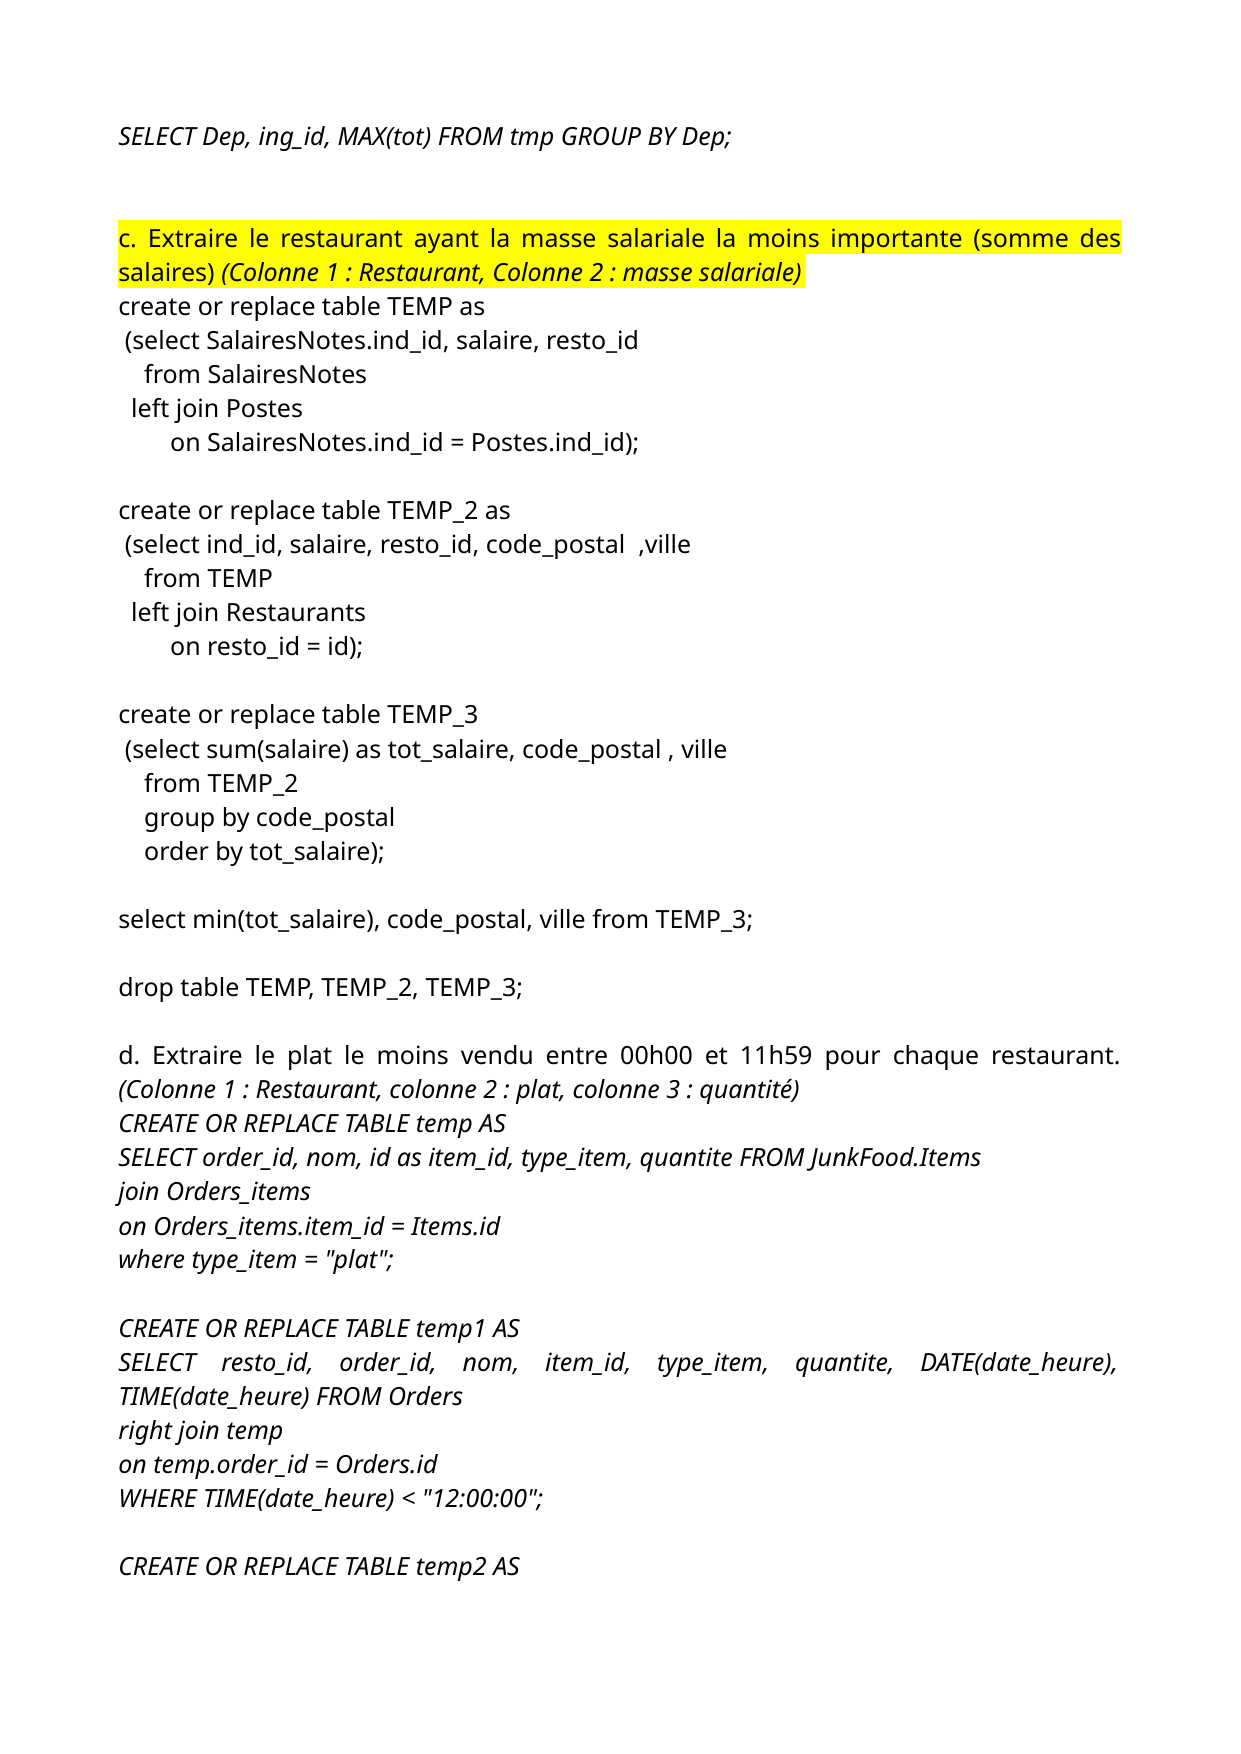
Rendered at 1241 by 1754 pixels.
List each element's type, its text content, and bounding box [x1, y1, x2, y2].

text where type_item = "plat"; [118, 1242, 1122, 1276]
text WHERE TIME(date_heure) < "12:00:00"; [118, 1481, 1122, 1515]
text CREATE OR REPLACE TABLE temp AS [118, 1106, 1122, 1140]
text right join temp [118, 1412, 1122, 1447]
text on resto_id = id); [118, 629, 1122, 663]
text from TEMP_2 [118, 765, 1122, 799]
text (select ind_id, salaire, resto_id, code_postal ,ville [118, 527, 1122, 561]
text drop table TEMP, TEMP_2, TEMP_3; [118, 970, 1122, 1004]
text create or replace table TEMP_3 [118, 697, 1122, 731]
text on temp.order_id = Orders.id [118, 1447, 1122, 1481]
text (select SalairesNotes.ind_id, salaire, resto_id [118, 322, 1122, 357]
text SELECT resto_id, order_id, nom, item_id, type_item, quantite, DATE(date_heure), TIME(date_heure) FROM Orders [118, 1344, 1122, 1412]
text from SalairesNotes [118, 357, 1122, 391]
text create or replace table TEMP_2 as [118, 493, 1122, 527]
text d. Extraire le plat le moins vendu entre 00h00 et 11h59 pour chaque restaurant. (Colonne 1 : Restaurant, colonne 2 : plat, colonne 3 : quantité) [118, 1038, 1122, 1106]
text SELECT order_id, nom, id as item_id, type_item, quantite FROM JunkFood.Items [118, 1140, 1122, 1174]
text left join Postes [118, 391, 1122, 425]
text join Orders_items [118, 1174, 1122, 1208]
text on SalairesNotes.ind_id = Postes.ind_id); [118, 425, 1122, 459]
text c. Extraire le restaurant ayant la masse salariale la moins importante (somme des salaires) (Colonne 1 : Restaurant, Colonne 2 : masse salariale) [118, 220, 1122, 288]
text on Orders_items.item_id = Items.id [118, 1208, 1122, 1242]
text create or replace table TEMP as [118, 288, 1122, 322]
text SELECT Dep, ing_id, MAX(tot) FROM tmp GROUP BY Dep; [118, 118, 1122, 152]
text (select sum(salaire) as tot_salaire, code_postal , ville [118, 731, 1122, 765]
text select min(tot_salaire), code_postal, ville from TEMP_3; [118, 902, 1122, 936]
text group by code_postal [118, 799, 1122, 833]
text CREATE OR REPLACE TABLE temp1 AS [118, 1310, 1122, 1344]
text left join Restaurants [118, 595, 1122, 629]
text order by tot_salaire); [118, 833, 1122, 867]
text CREATE OR REPLACE TABLE temp2 AS [118, 1549, 1122, 1583]
text from TEMP [118, 561, 1122, 595]
